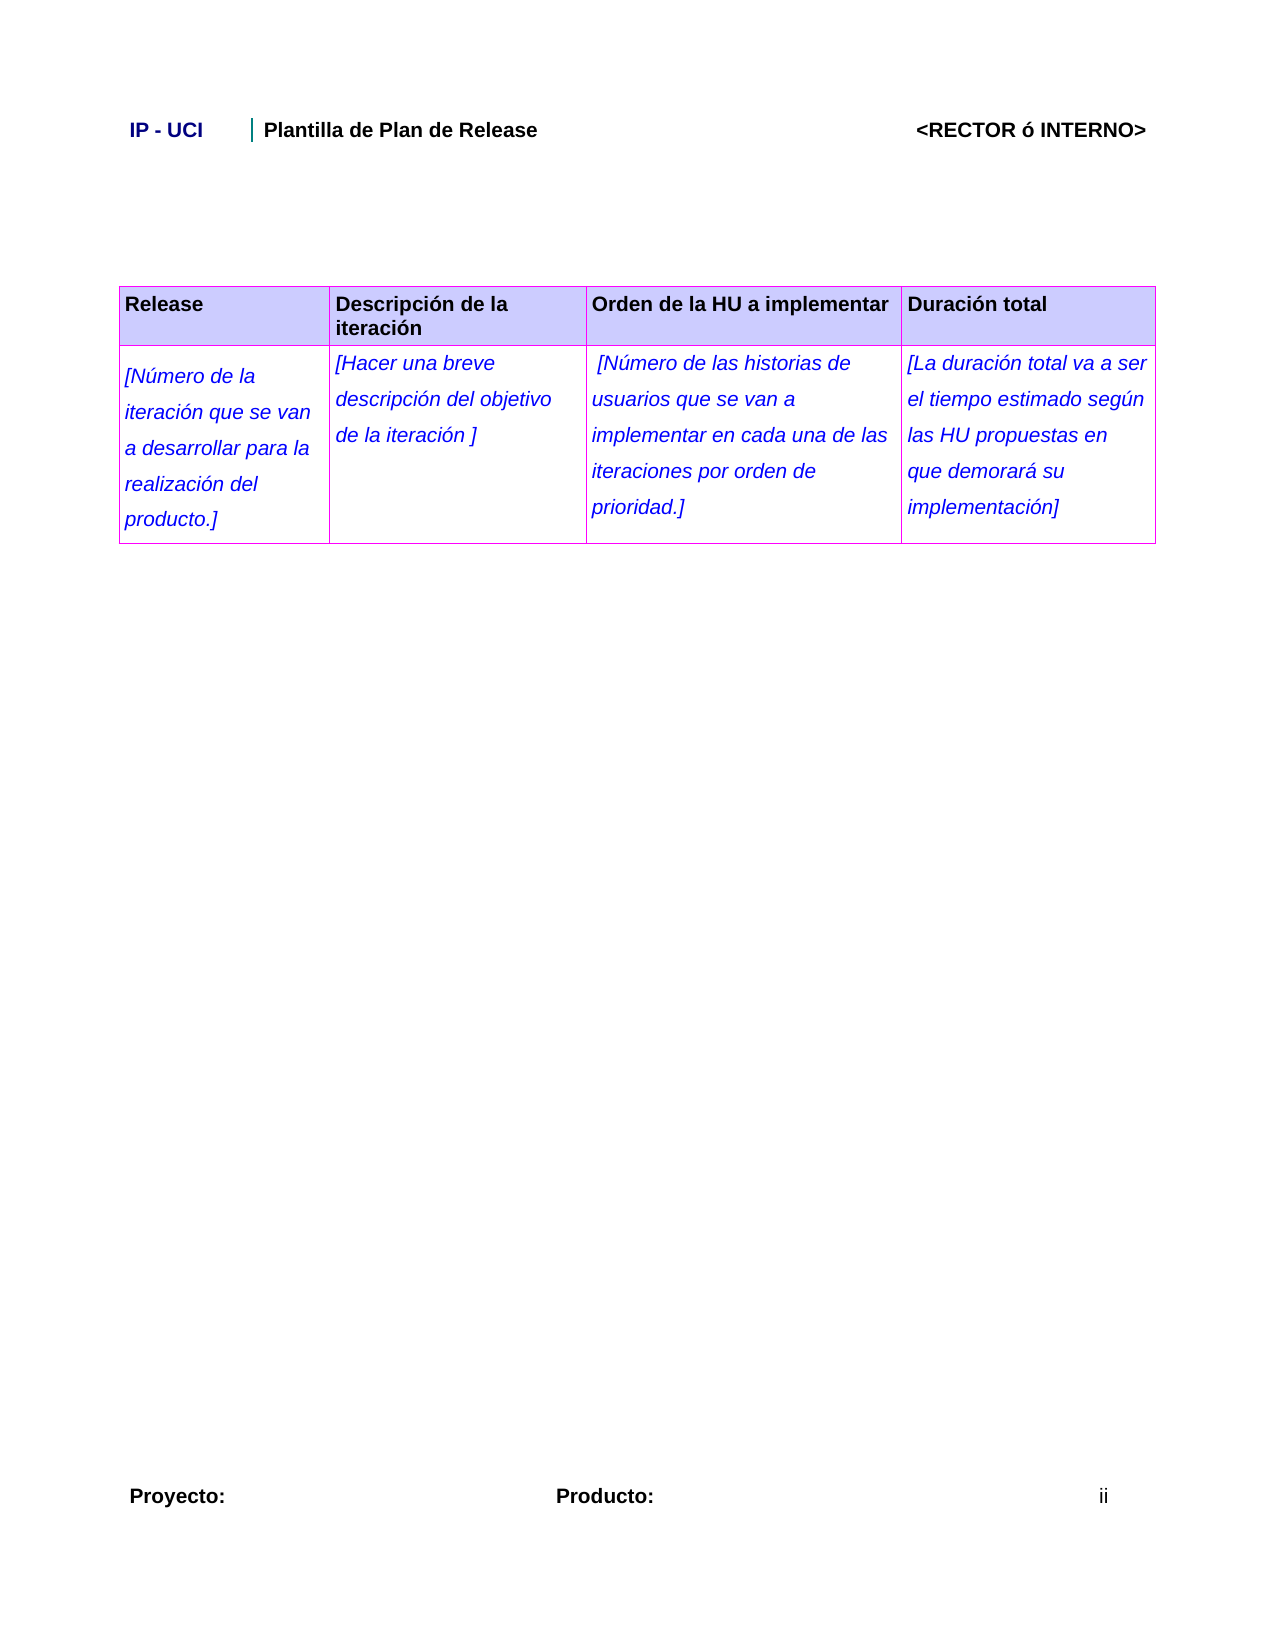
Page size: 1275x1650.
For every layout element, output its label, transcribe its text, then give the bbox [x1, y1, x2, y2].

table_cell [Número de las historias de usuarios que se van a implementar en cada una de las iteraciones por orden de prioridad.] [587, 346, 901, 543]
table_cell [Hacer una breve descripción del objetivo de la iteración ] [330, 346, 586, 543]
table_cell [La duración total va a ser el tiempo estimado según las HU propuestas en que demorará su implementación] [902, 346, 1155, 543]
table_header Duración total [902, 287, 1155, 345]
table_header Orden de la HU a implementar [587, 287, 901, 345]
table_header Descripción de la iteración [330, 287, 586, 345]
table_header Release [120, 287, 329, 345]
table_cell ‪[Número de la iteración que se van a desarrollar para la realización del producto.] [120, 346, 329, 543]
